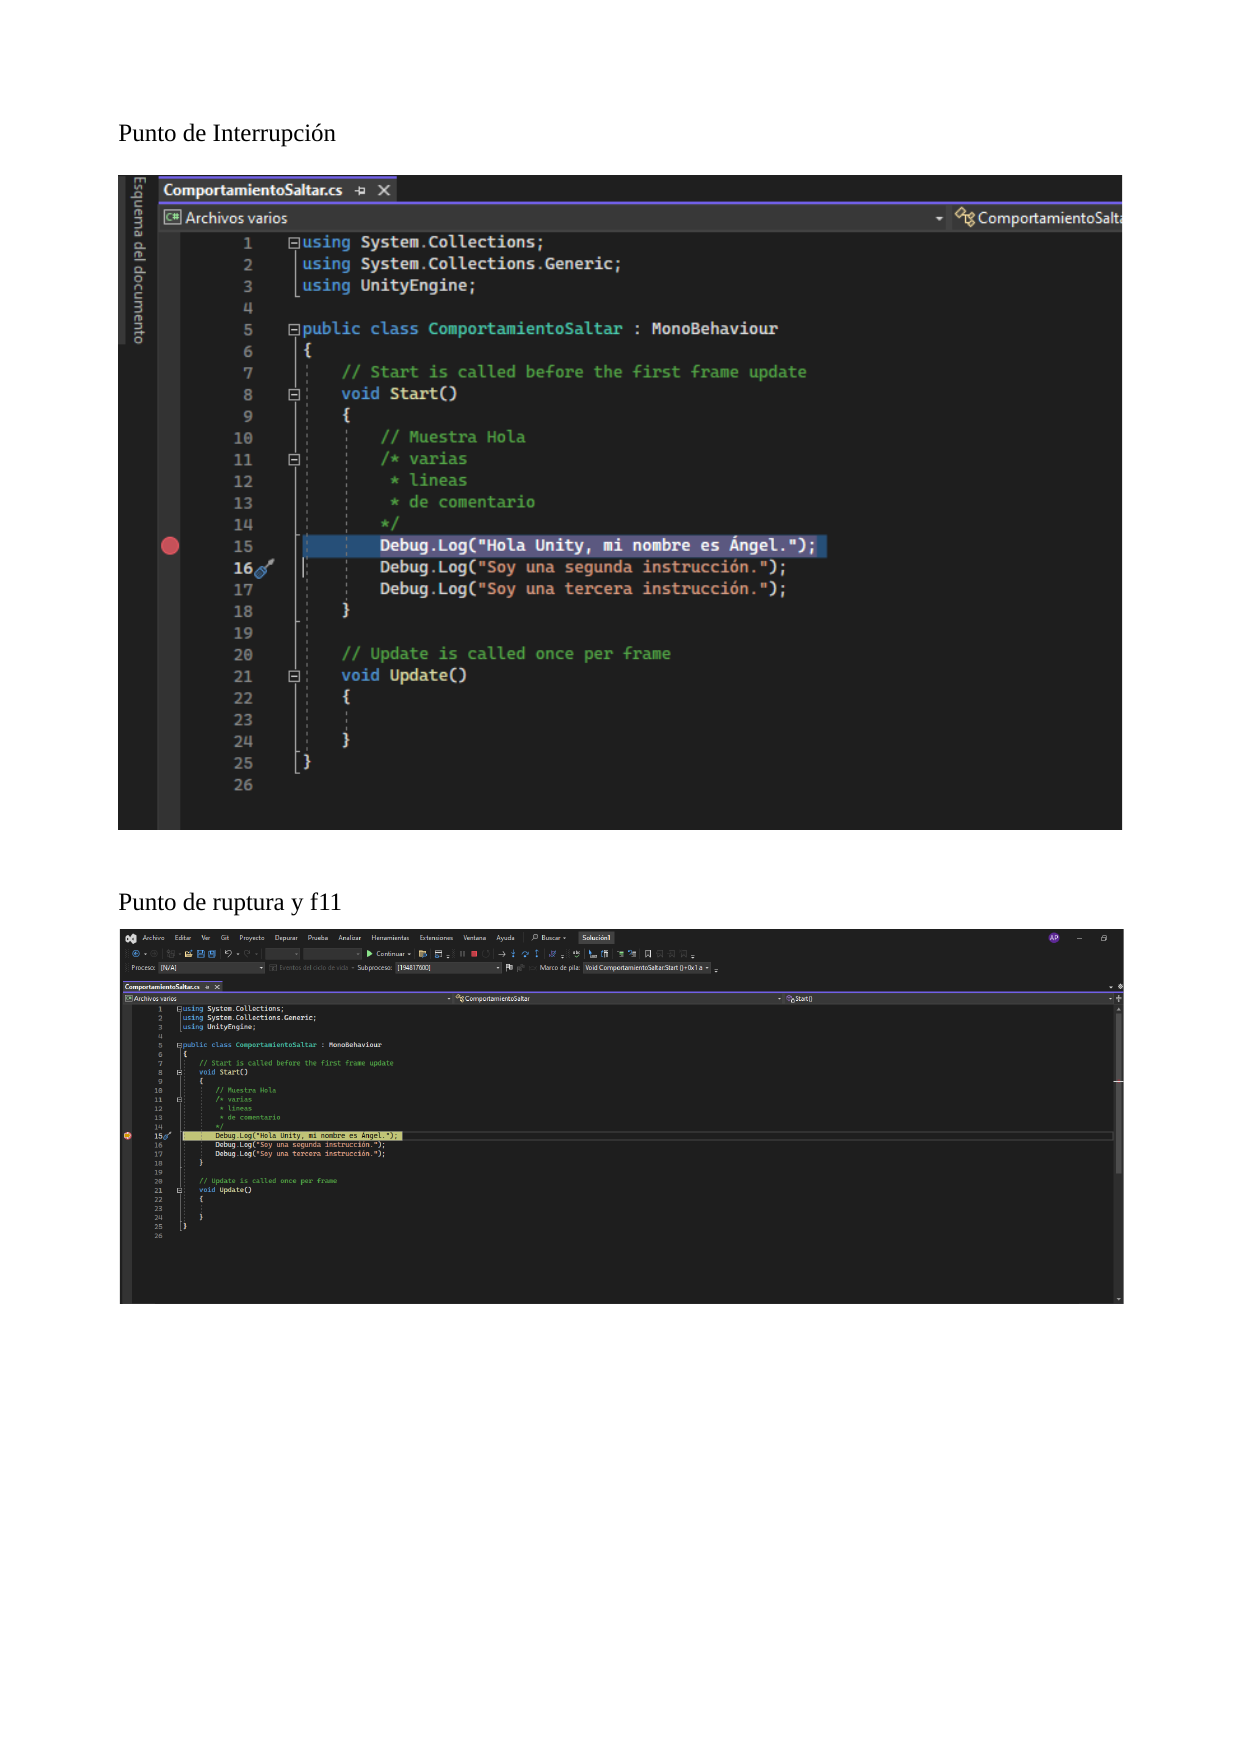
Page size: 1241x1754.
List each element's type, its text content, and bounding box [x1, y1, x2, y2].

picture [119, 929, 1124, 1304]
text Punto de ruptura y f11 [118, 887, 1122, 916]
picture [118, 175, 1123, 830]
text Punto de Interrupción [118, 118, 1122, 147]
